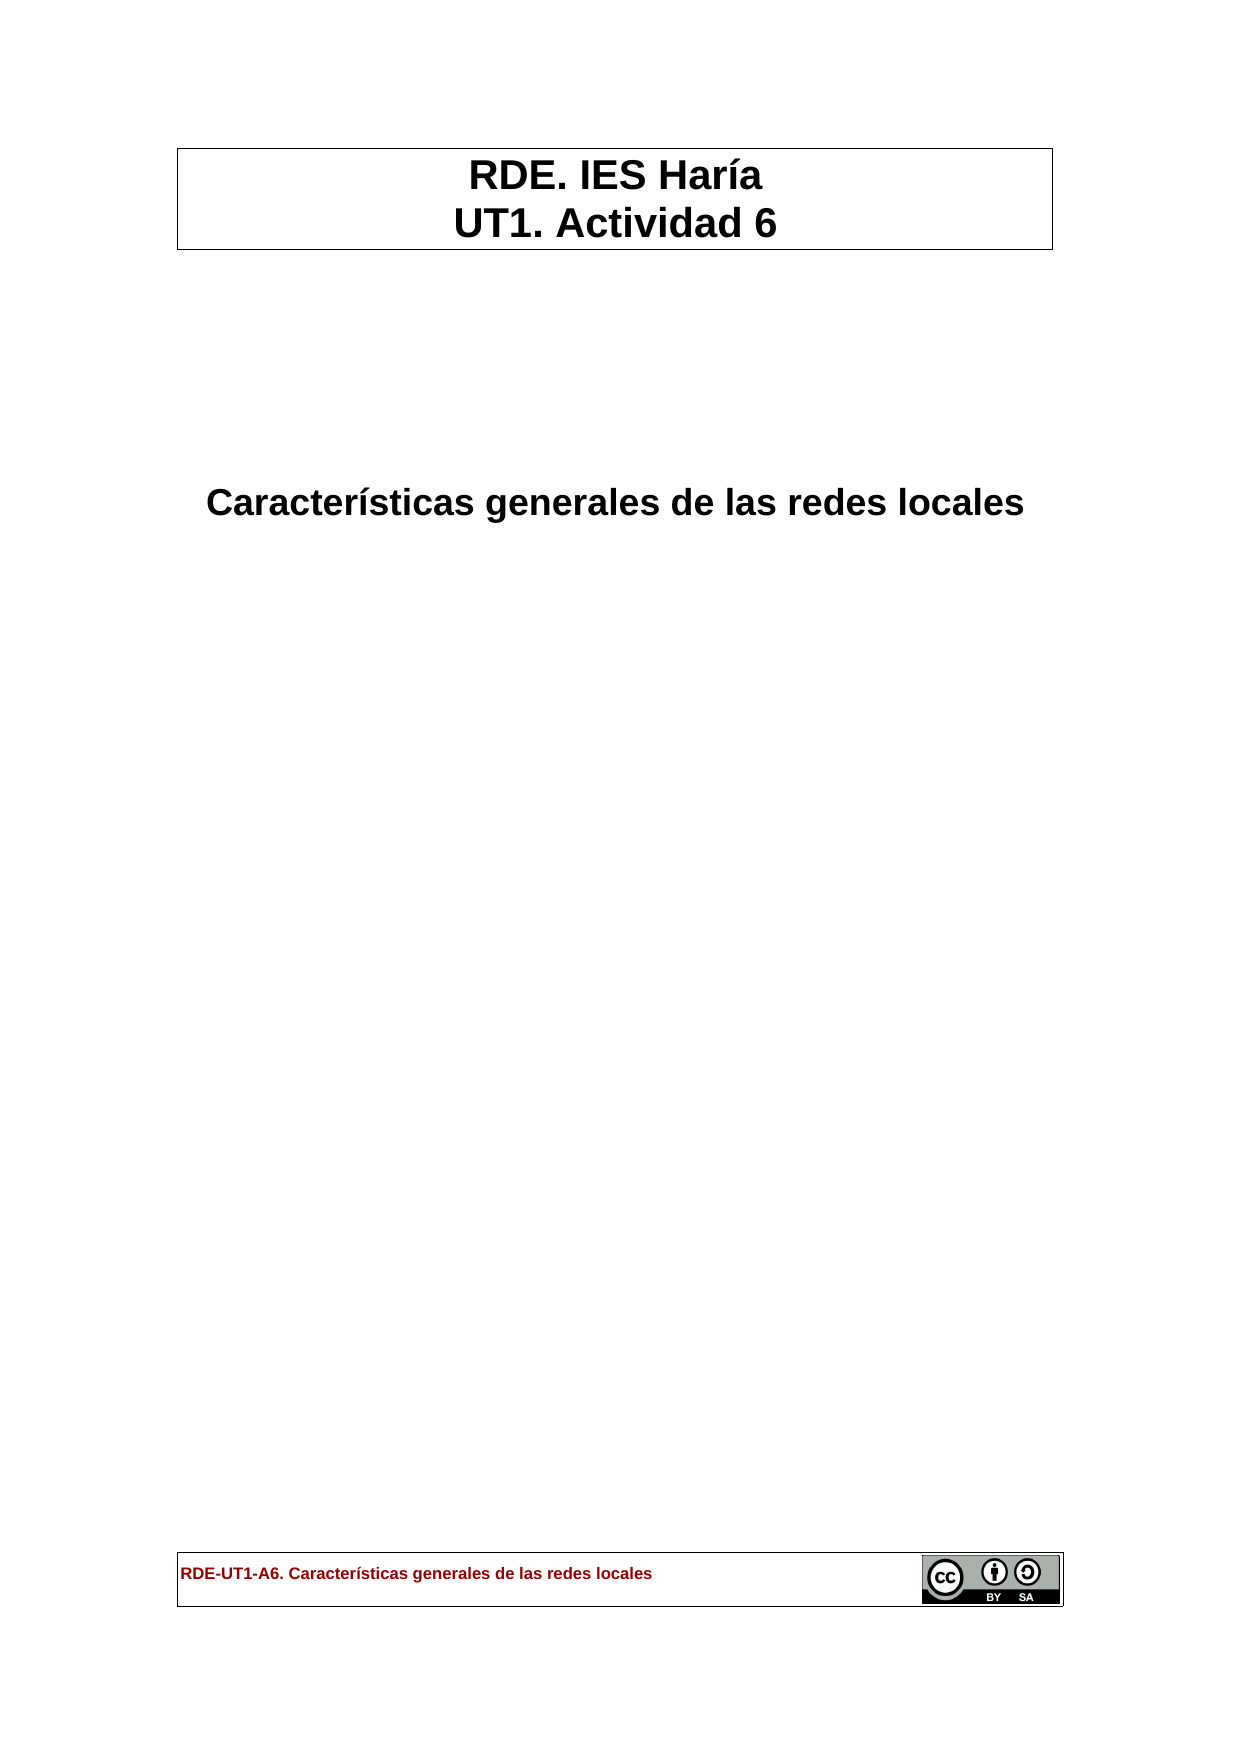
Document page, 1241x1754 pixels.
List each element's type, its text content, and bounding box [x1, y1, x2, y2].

text UT1. Actividad 6 [178, 196, 1052, 249]
text Características generales de las redes locales [177, 480, 1053, 523]
text RDE. IES Haría [178, 149, 1052, 196]
picture [922, 1555, 1060, 1604]
